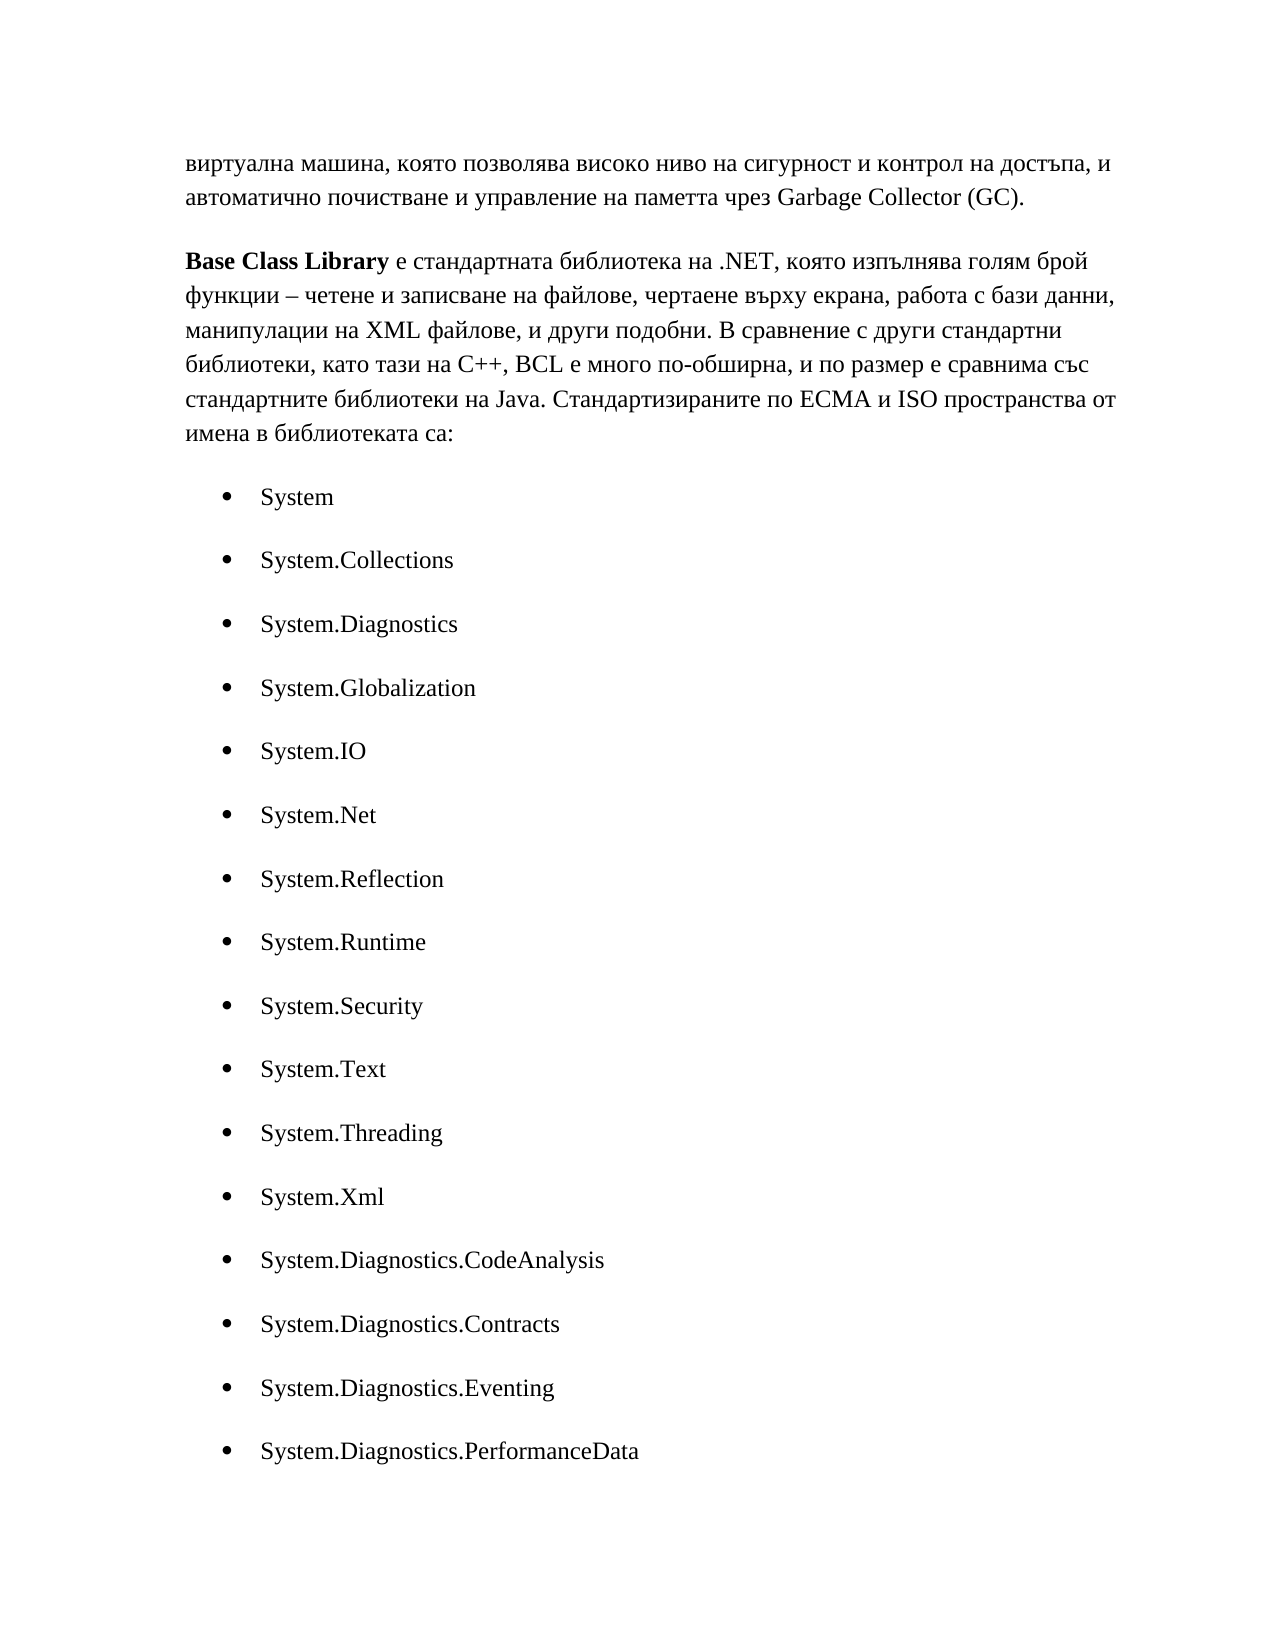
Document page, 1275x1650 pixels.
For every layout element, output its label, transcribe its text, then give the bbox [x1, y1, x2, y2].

list System.Diagnostics.CodeAnalysis [223, 1246, 1127, 1274]
list System.Reflection [223, 864, 1127, 892]
list System.Net [223, 800, 1127, 829]
text Base Class Library е стандартната библиотека на .NET, която изпълнява голям брой функции – четене и записване на файлове, чертаене върху екрана, работа с бази данни, манипулации на XML файлове, и други подобни. В сравнение с други стандартни библиотеки, като тази на C++, BCL е много по-обширна, и по размер е сравнима със стандартните библиотеки на Java. Стандартизираните по ECMA и ISO пространства от имена в библиотеката са: [185, 246, 1127, 447]
text На най-долното стъпало седи Common Language Runtime или CLR – това е средата, в която се изпълнява всяко .NET приложениe. CLR осигурява компилиране на IL кода на приложението в машинен код, който да бъде изпълнен върху процесора чрез Just-In-Time компилатора си, виртуална машина, която позволява високо ниво на сигурност и контрол на достъпа, и автоматично почистване и управление на паметта чрез Garbage Collector (GC). [185, 148, 1127, 211]
list System [223, 482, 1127, 511]
list System.Text [223, 1054, 1127, 1083]
list System.Diagnostics.Contracts [223, 1309, 1127, 1338]
list System.IO [223, 736, 1127, 765]
list System.Diagnostics [223, 609, 1127, 638]
list System.Collections [223, 545, 1127, 574]
list System.Diagnostics.Eventing [223, 1373, 1127, 1402]
list System.Runtime [223, 927, 1127, 956]
list System.Security [223, 991, 1127, 1020]
list System.Threading [223, 1118, 1127, 1147]
list System.Xml [223, 1182, 1127, 1211]
list System.Diagnostics.PerformanceData [223, 1436, 1127, 1465]
list System.Globalization [223, 673, 1127, 701]
